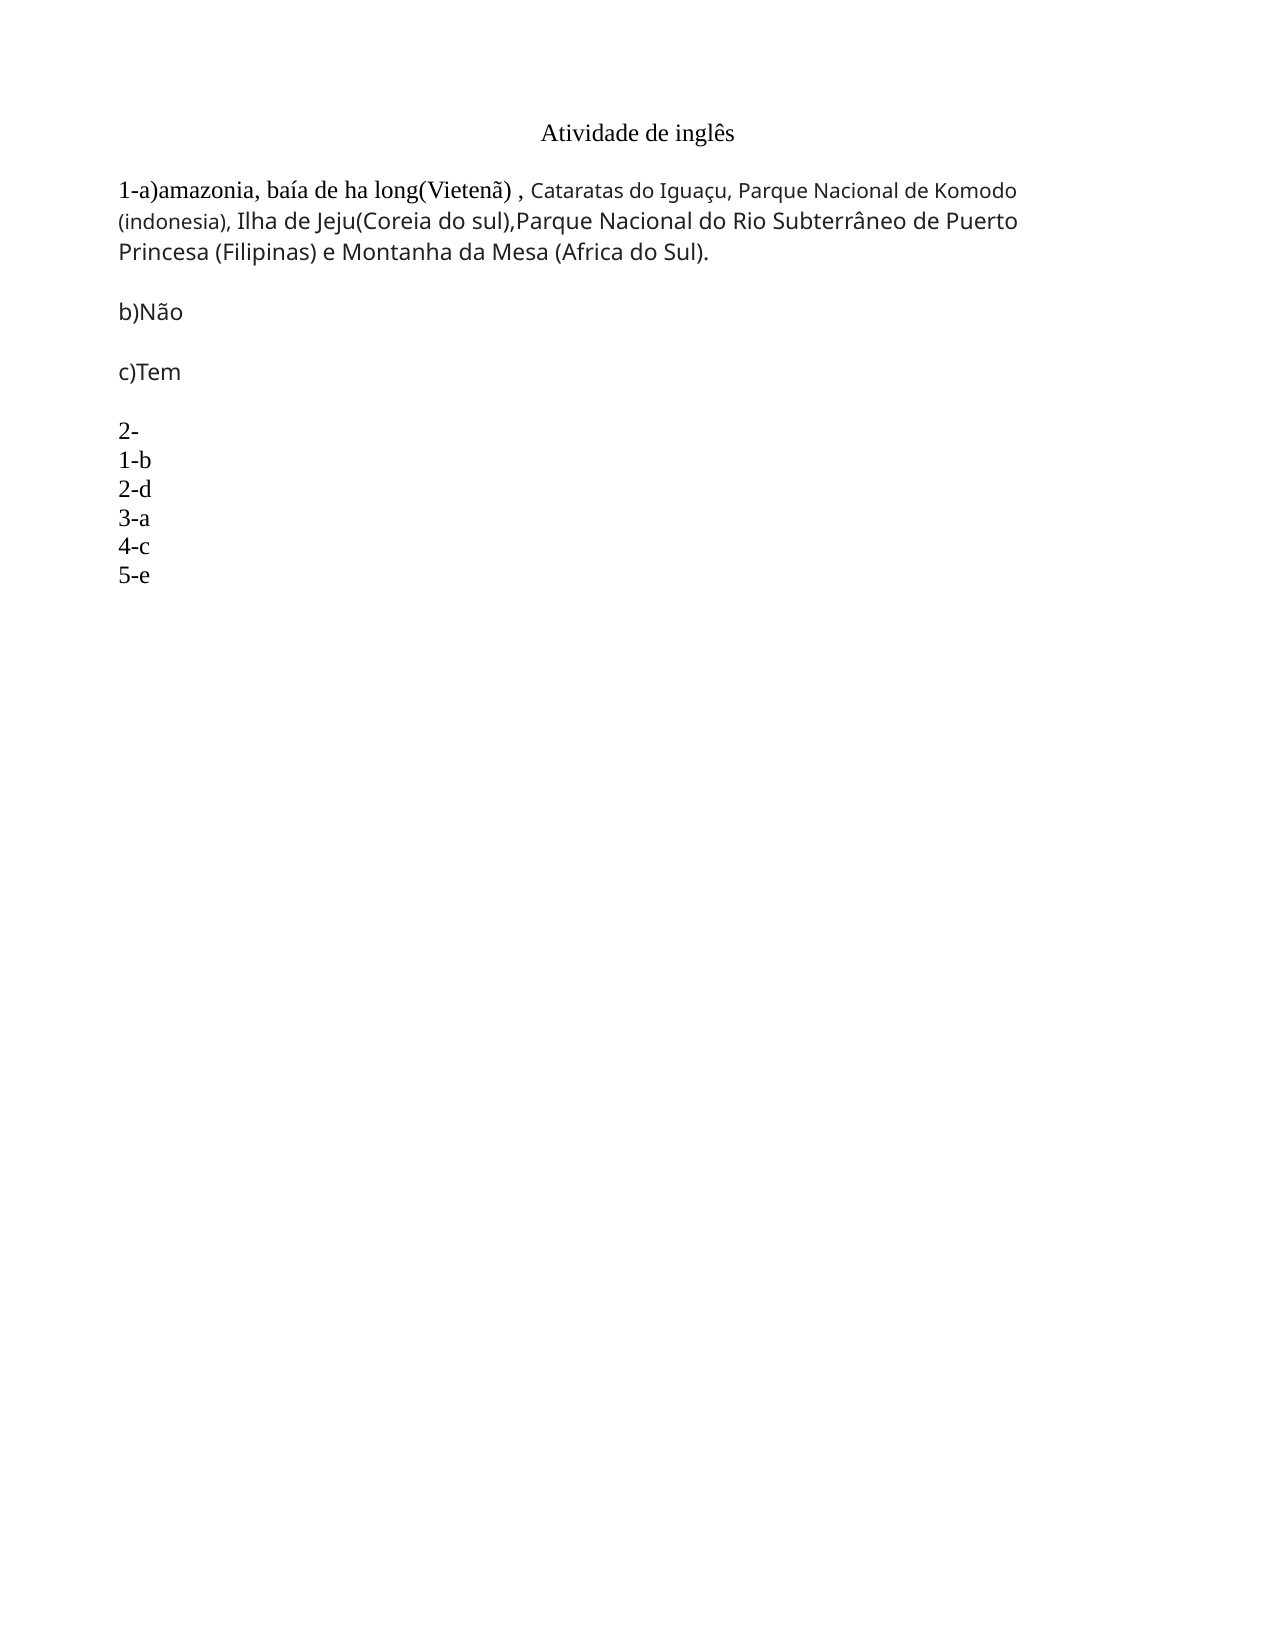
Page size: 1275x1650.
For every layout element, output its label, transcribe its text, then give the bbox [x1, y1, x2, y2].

text 2- [118, 416, 1157, 445]
text 1-b [118, 445, 1157, 474]
text 5-e [118, 560, 1157, 589]
text (indonesia), Ilha de Jeju(Coreia do sul),Parque Nacional do Rio Subterrâneo de Puerto Princesa (Filipinas) e Montanha da Mesa (Africa do Sul). [118, 205, 1157, 268]
text 4-c [118, 531, 1157, 560]
text b)Não [118, 296, 1157, 328]
text 2-d [118, 474, 1157, 503]
text 1-a)amazonia, baía de ha long(Vietenã) , Cataratas do Iguaçu, Parque Nacional de Komodo [118, 176, 1157, 205]
text c)Tem [118, 356, 1157, 388]
text Atividade de inglês [118, 118, 1157, 147]
text 3-a [118, 503, 1157, 531]
